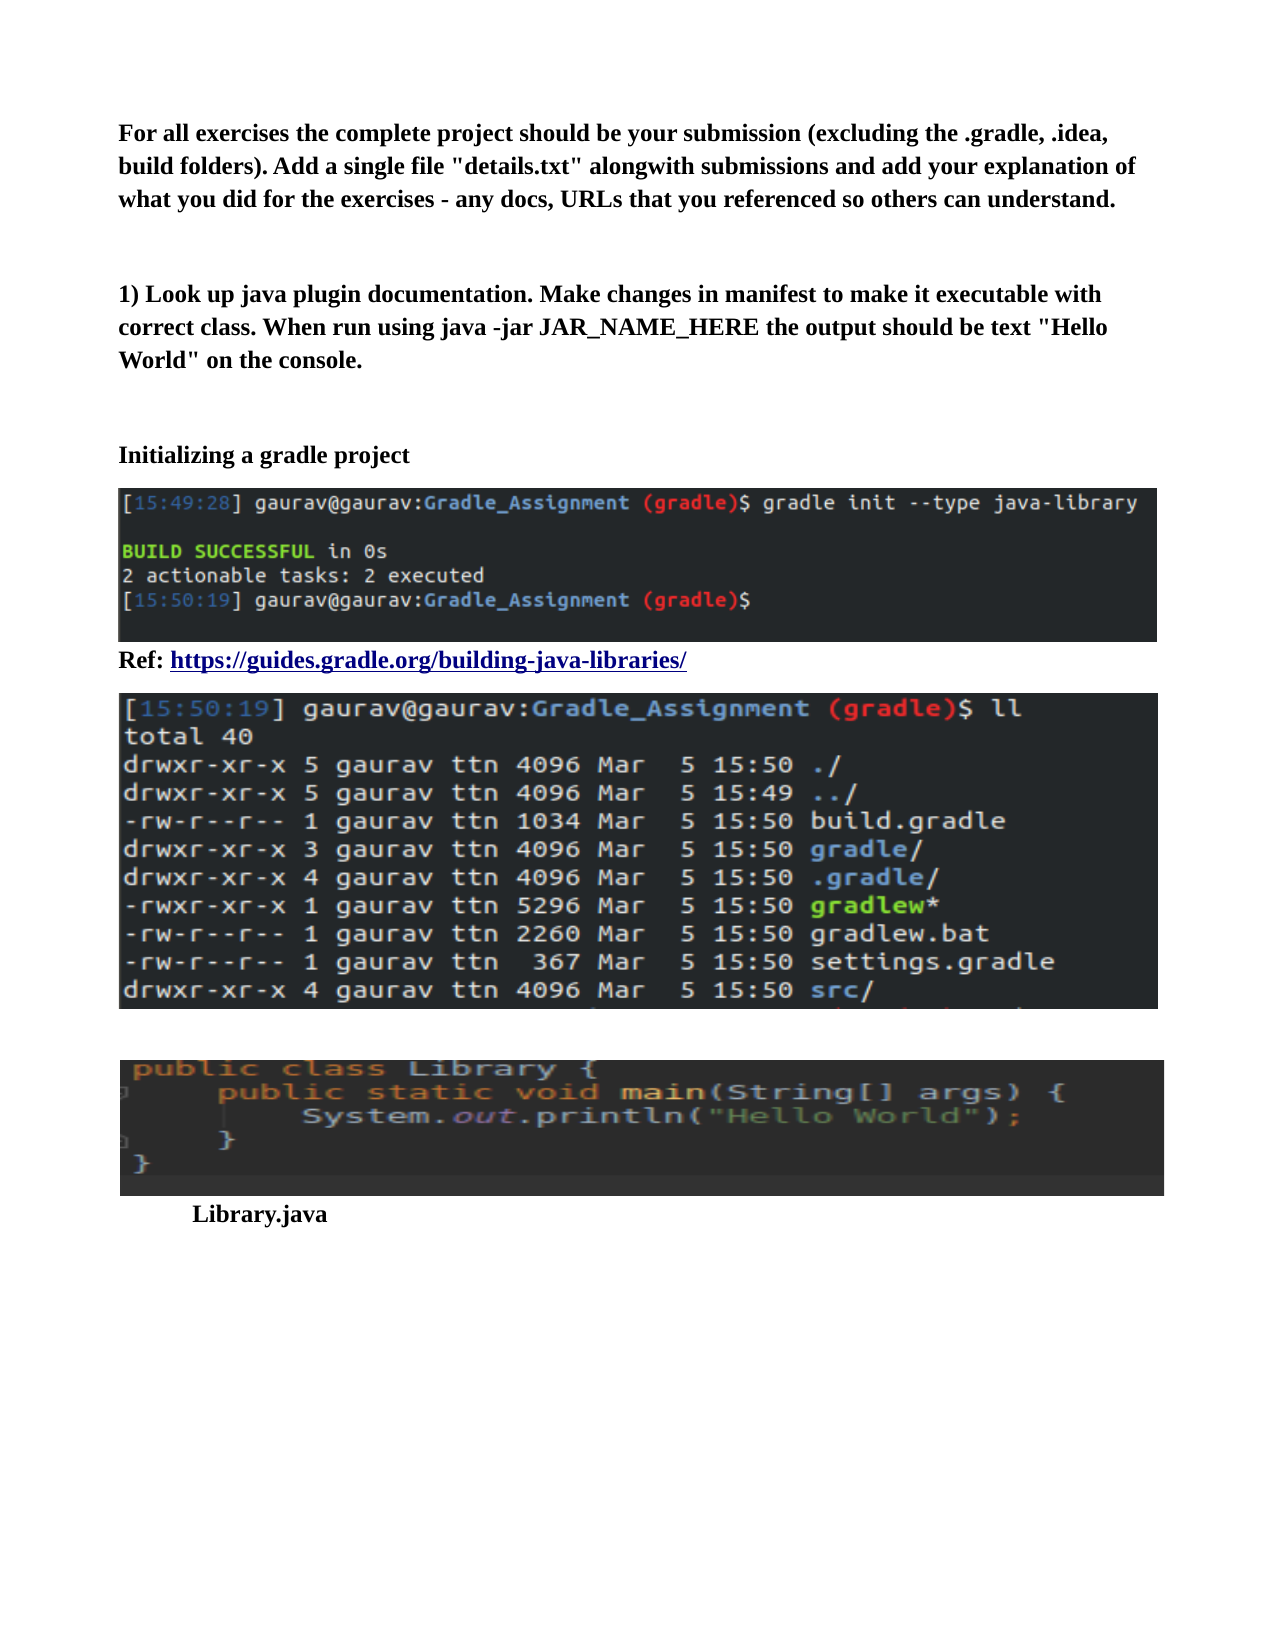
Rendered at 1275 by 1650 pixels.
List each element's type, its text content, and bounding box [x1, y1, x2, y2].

text Initializing a gradle project [118, 441, 1157, 469]
text For all exercises the complete project should be your submission (excluding the .gradle, .idea, build folders). Add a single file "details.txt" alongwith submissions and add your explanation of what you did for the exercises - any docs, URLs that you referenced so others can understand. [118, 118, 1157, 213]
picture [120, 1060, 1165, 1196]
picture [118, 488, 1157, 642]
picture [118, 693, 1158, 1009]
text Library.java [118, 1061, 1157, 1228]
text Ref: https://guides.gradle.org/building-java-libraries/ [118, 642, 1157, 674]
text 1) Look up java plugin documentation. Make changes in manifest to make it executable with correct class. When run using java -jar JAR_NAME_HERE the output should be text "Hello World" on the console. [118, 279, 1157, 374]
